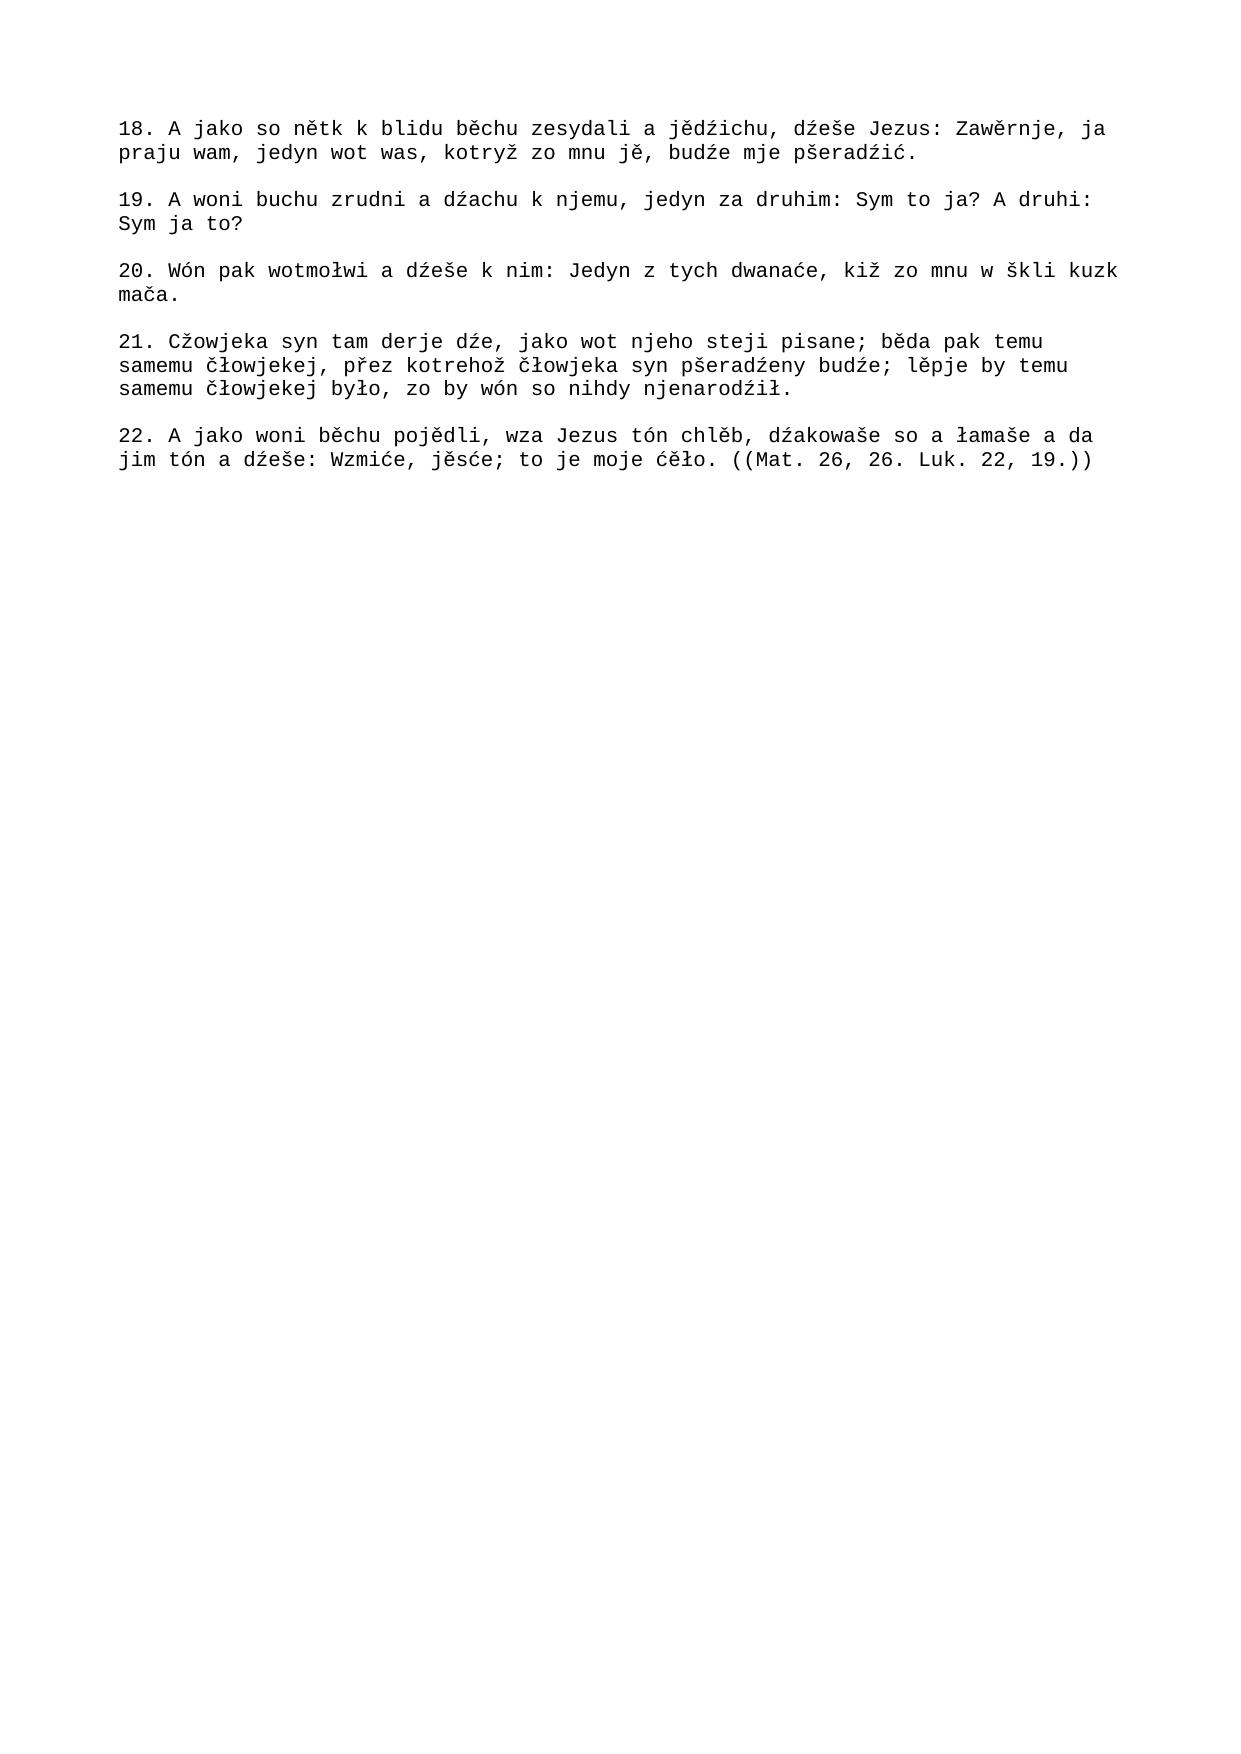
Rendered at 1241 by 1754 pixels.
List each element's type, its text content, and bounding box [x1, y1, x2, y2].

text 20. Wón pak wotmołwi a dźeše k nim: Jedyn z tych dwanaće, kiž zo mnu w škli kuzk mača. [118, 260, 1122, 307]
text 22. A jako woni běchu pojědli, wza Jezus tón chlěb, dźakowaše so a łamaše a da jim tón a dźeše: Wzmiće, jěsće; to je moje ćěło. ((Mat. 26, 26. Luk. 22, 19.)) [118, 426, 1122, 473]
text 18. A jako so nětk k blidu běchu zesydali a jědźichu, dźeše Jezus: Zawěrnje, ja praju wam, jedyn wot was, kotryž zo mnu jě, budźe mje pšeradźić. [118, 118, 1122, 165]
text 19. A woni buchu zrudni a dźachu k njemu, jedyn za druhim: Sym to ja? A druhi: Sym ja to? [118, 189, 1122, 236]
text 21. Cžowjeka syn tam derje dźe, jako wot njeho steji pisane; běda pak temu samemu čłowjekej, přez kotrehož čłowjeka syn pšeradźeny budźe; lěpje by temu samemu čłowjekej było, zo by wón so nihdy njenarodźił. [118, 331, 1122, 402]
